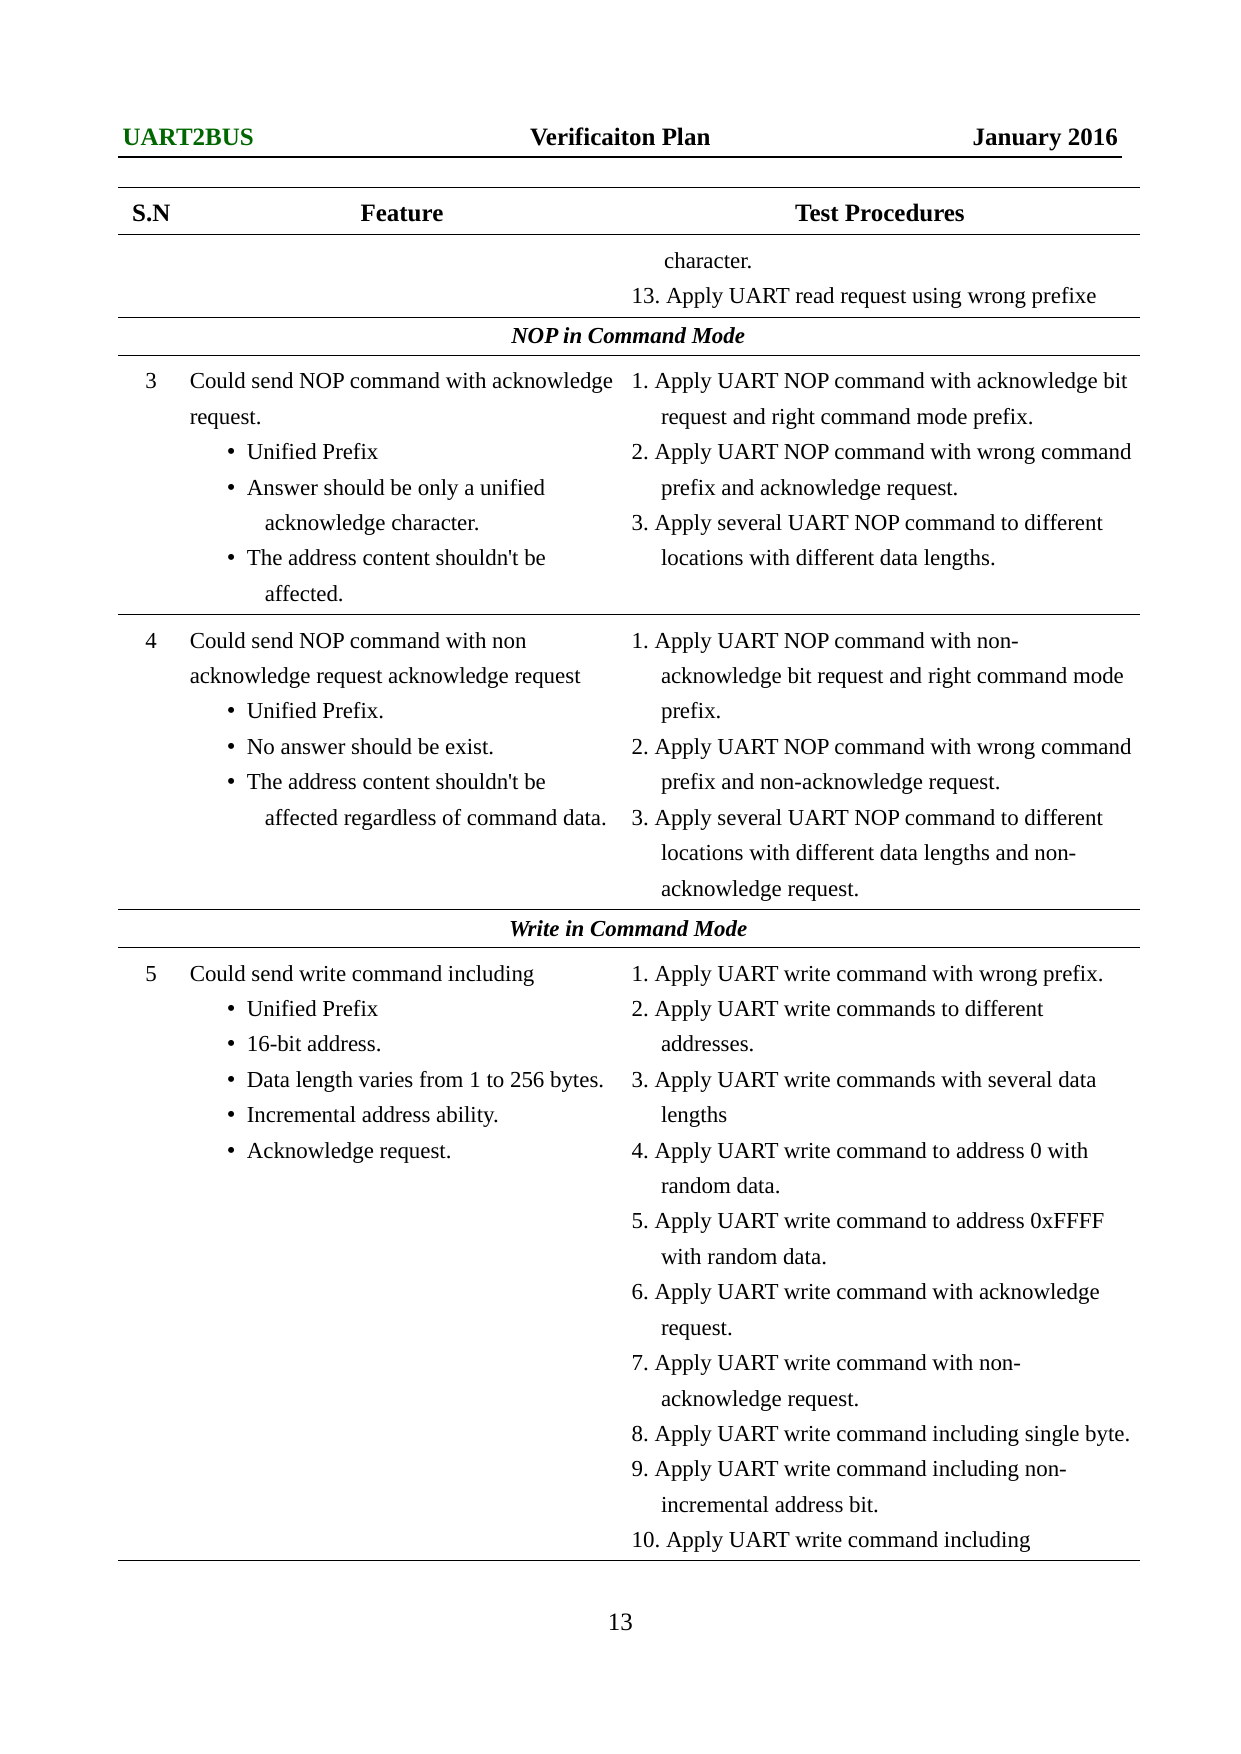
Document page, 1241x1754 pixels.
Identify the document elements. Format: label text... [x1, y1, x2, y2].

table_header Test Procedures [620, 188, 1140, 234]
table_cell Could send write command including Unified Prefix 16-bit address. Data length varies from 1 to 256 bytes. Incremental address ability. Acknowledge request. [184, 948, 620, 1560]
table_header S.N [118, 188, 184, 234]
table_cell Apply UART read request using capital R. Apply UART read request using small r. Apply UART read request using single space. Apply UART read request using tab. Apply UART read request using both space and tab. Apply UART read request using one wrong space. Apply UART read request using two wrong spaces Apply UART read request to address 0. Apply UART read request to full range address. Apply UART read request with data equal 0. Apply UART read request with full range data. Apply UART read request using different EOL character. Apply UART read request using wrong prefixe [620, 235, 1140, 317]
table_cell 5 [118, 948, 184, 1560]
table_cell 3 [118, 356, 184, 614]
table_cell Could send NOP command with non acknowledge request acknowledge request Unified Prefix. No answer should be exist. The address content shouldn't be affected regardless of command data. [184, 615, 620, 909]
table_cell [118, 235, 184, 317]
table_header Feature [184, 188, 620, 234]
table_cell Apply UART NOP command with non-acknowledge bit request and right command mode prefix. Apply UART NOP command with wrong command prefix and non-acknowledge request. Apply several UART NOP command to different locations with different data lengths and non-acknowledge request. [620, 615, 1140, 909]
table_cell Write in Command Mode [118, 910, 1140, 947]
table_cell [184, 235, 620, 317]
table_cell Apply UART NOP command with acknowledge bit request and right command mode prefix. Apply UART NOP command with wrong command prefix and acknowledge request. Apply several UART NOP command to different locations with different data lengths. [620, 356, 1140, 614]
table_cell Apply UART write command with wrong prefix. Apply UART write commands to different addresses. Apply UART write commands with several data lengths Apply UART write command to address 0 with random data. Apply UART write command to address 0xFFFF with random data. Apply UART write command with acknowledge request. Apply UART write command with non-acknowledge request. Apply UART write command including single byte. Apply UART write command including non-incremental address bit. Apply UART write command including incremental address bit. [620, 948, 1140, 1560]
table_cell NOP in Command Mode [118, 318, 1140, 354]
table_cell Could send NOP command with acknowledge request. Unified Prefix Answer should be only a unified acknowledge character. The address content shouldn't be affected. [184, 356, 620, 614]
table_cell 4 [118, 615, 184, 909]
